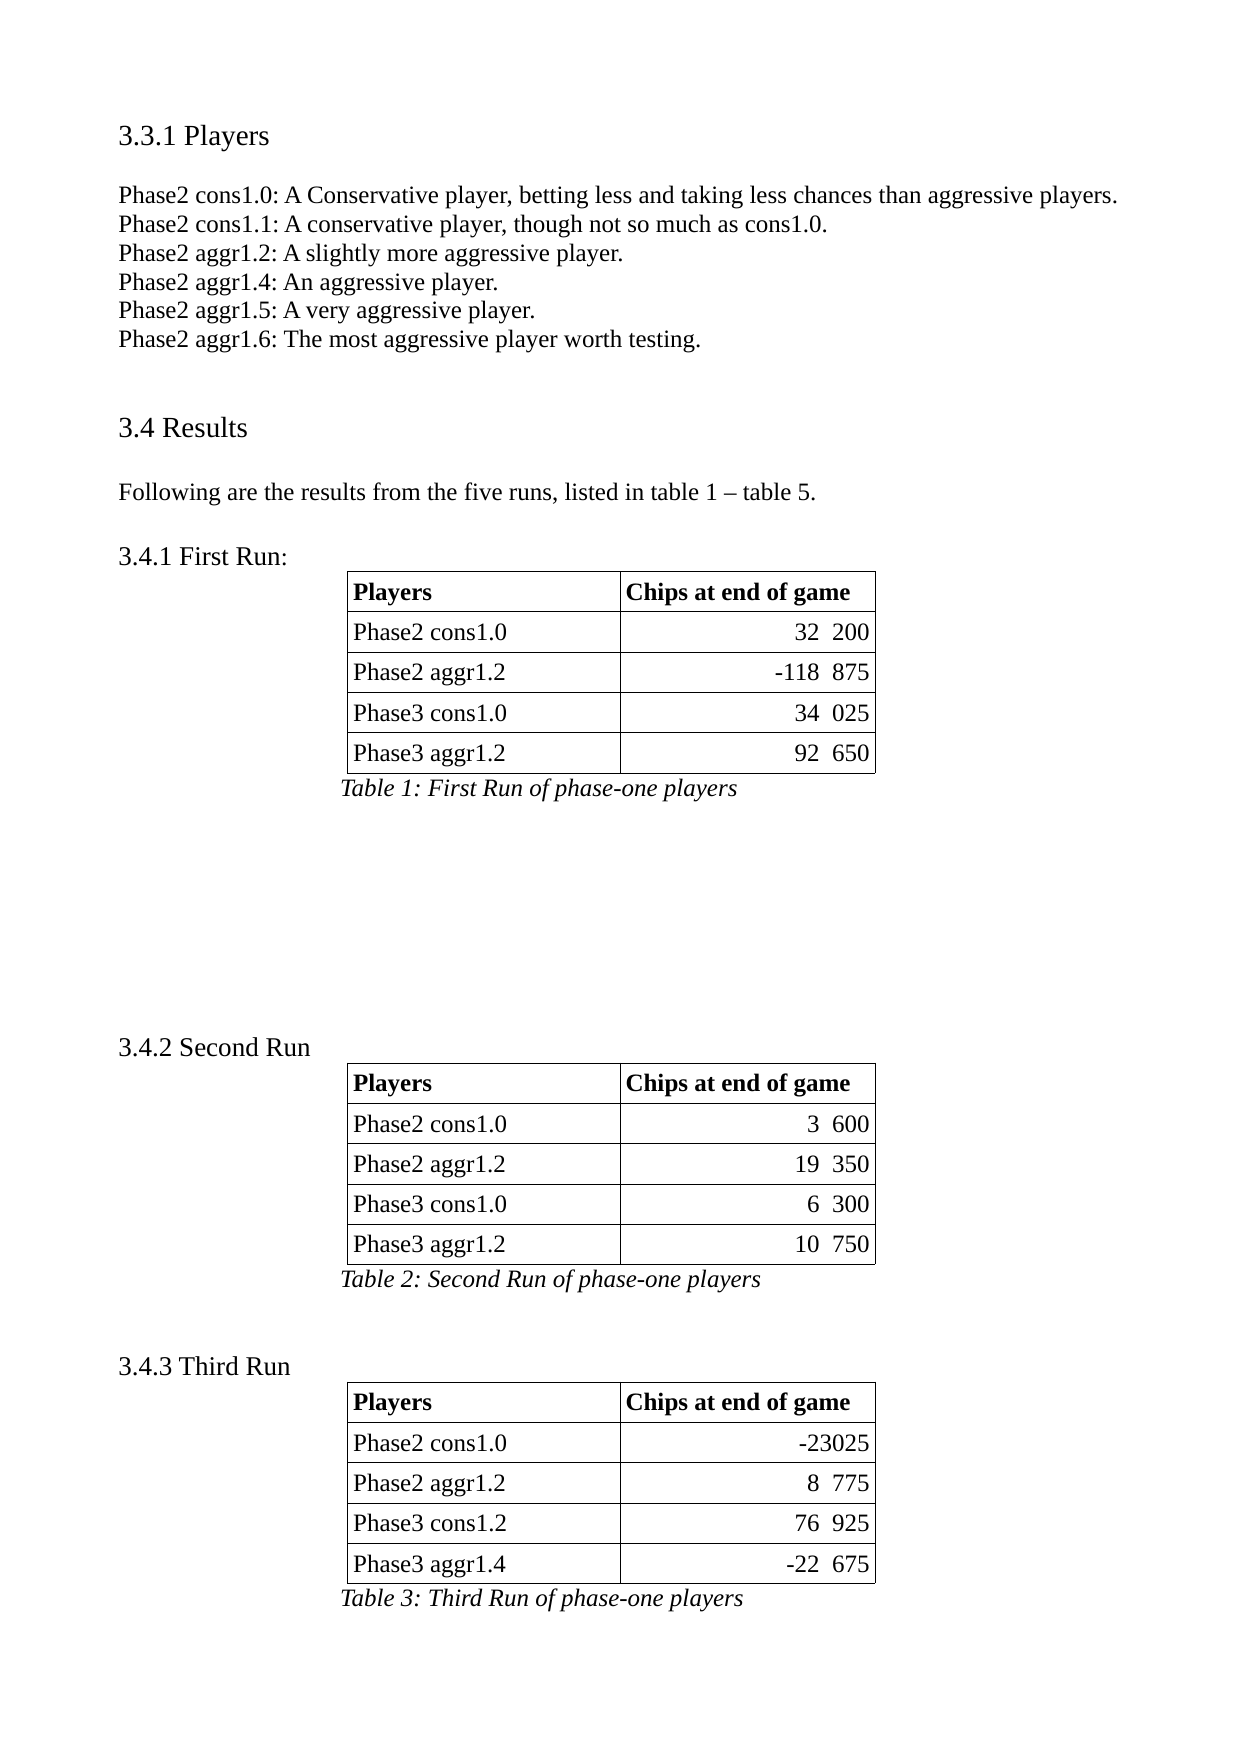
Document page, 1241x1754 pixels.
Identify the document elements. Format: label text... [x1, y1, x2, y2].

table_cell Phase2 aggr1.2 [348, 1144, 620, 1183]
table_cell 32 200 [621, 612, 875, 652]
table_cell 6 300 [621, 1185, 875, 1224]
table_header Players [348, 572, 620, 611]
table_cell 19 350 [621, 1144, 875, 1183]
table_cell -118 875 [621, 653, 875, 692]
table_cell -22 675 [621, 1544, 875, 1583]
text 3.4.1 First Run: [118, 540, 1122, 571]
text Table 3: Third Run of phase-one players [118, 1583, 1122, 1612]
text 3.4 Results [118, 410, 1122, 444]
table_cell Phase2 cons1.0 [348, 1104, 620, 1143]
table_cell 76 925 [621, 1504, 875, 1543]
table_cell Phase3 aggr1.2 [348, 733, 620, 772]
table_cell Phase3 cons1.0 [348, 693, 620, 732]
table_cell Phase3 cons1.2 [348, 1504, 620, 1543]
text Phase2 aggr1.2: A slightly more aggressive player. [118, 238, 1122, 267]
text 3.4.2 Second Run [118, 1031, 1122, 1062]
text Table 1: First Run of phase-one players [118, 773, 1122, 801]
table_header Chips at end of game [621, 1064, 875, 1103]
text Following are the results from the five runs, listed in table 1 – table 5. [118, 477, 1122, 506]
table_cell 92 650 [621, 733, 875, 772]
table_cell Phase3 cons1.0 [348, 1185, 620, 1224]
text Table 2: Second Run of phase-one players [118, 1264, 1122, 1293]
text 3.3.1 Players [118, 118, 1122, 152]
text Phase2 aggr1.6: The most aggressive player worth testing. [118, 324, 1122, 353]
text Phase2 aggr1.5: A very aggressive player. [118, 295, 1122, 324]
table_cell 10 750 [621, 1225, 875, 1264]
table_cell -23025 [621, 1423, 875, 1462]
text Phase2 cons1.0: A Conservative player, betting less and taking less chances than aggressive players. [118, 180, 1122, 209]
table_header Chips at end of game [621, 572, 875, 611]
text Phase2 aggr1.4: An aggressive player. [118, 267, 1122, 295]
table_cell Phase3 aggr1.4 [348, 1544, 620, 1583]
table_cell 8 775 [621, 1463, 875, 1502]
text 3.4.3 Third Run [118, 1350, 1122, 1382]
table_header Chips at end of game [621, 1383, 875, 1422]
table_header Players [348, 1383, 620, 1422]
text Phase2 cons1.1: A conservative player, though not so much as cons1.0. [118, 209, 1122, 238]
table_cell Phase2 cons1.0 [348, 1423, 620, 1462]
table_cell Phase2 aggr1.2 [348, 653, 620, 692]
table_cell Phase2 aggr1.2 [348, 1463, 620, 1502]
table_cell Phase2 cons1.0 [348, 612, 620, 652]
table_cell 3 600 [621, 1104, 875, 1143]
table_cell Phase3 aggr1.2 [348, 1225, 620, 1264]
table_header Players [348, 1064, 620, 1103]
table_cell 34 025 [621, 693, 875, 732]
